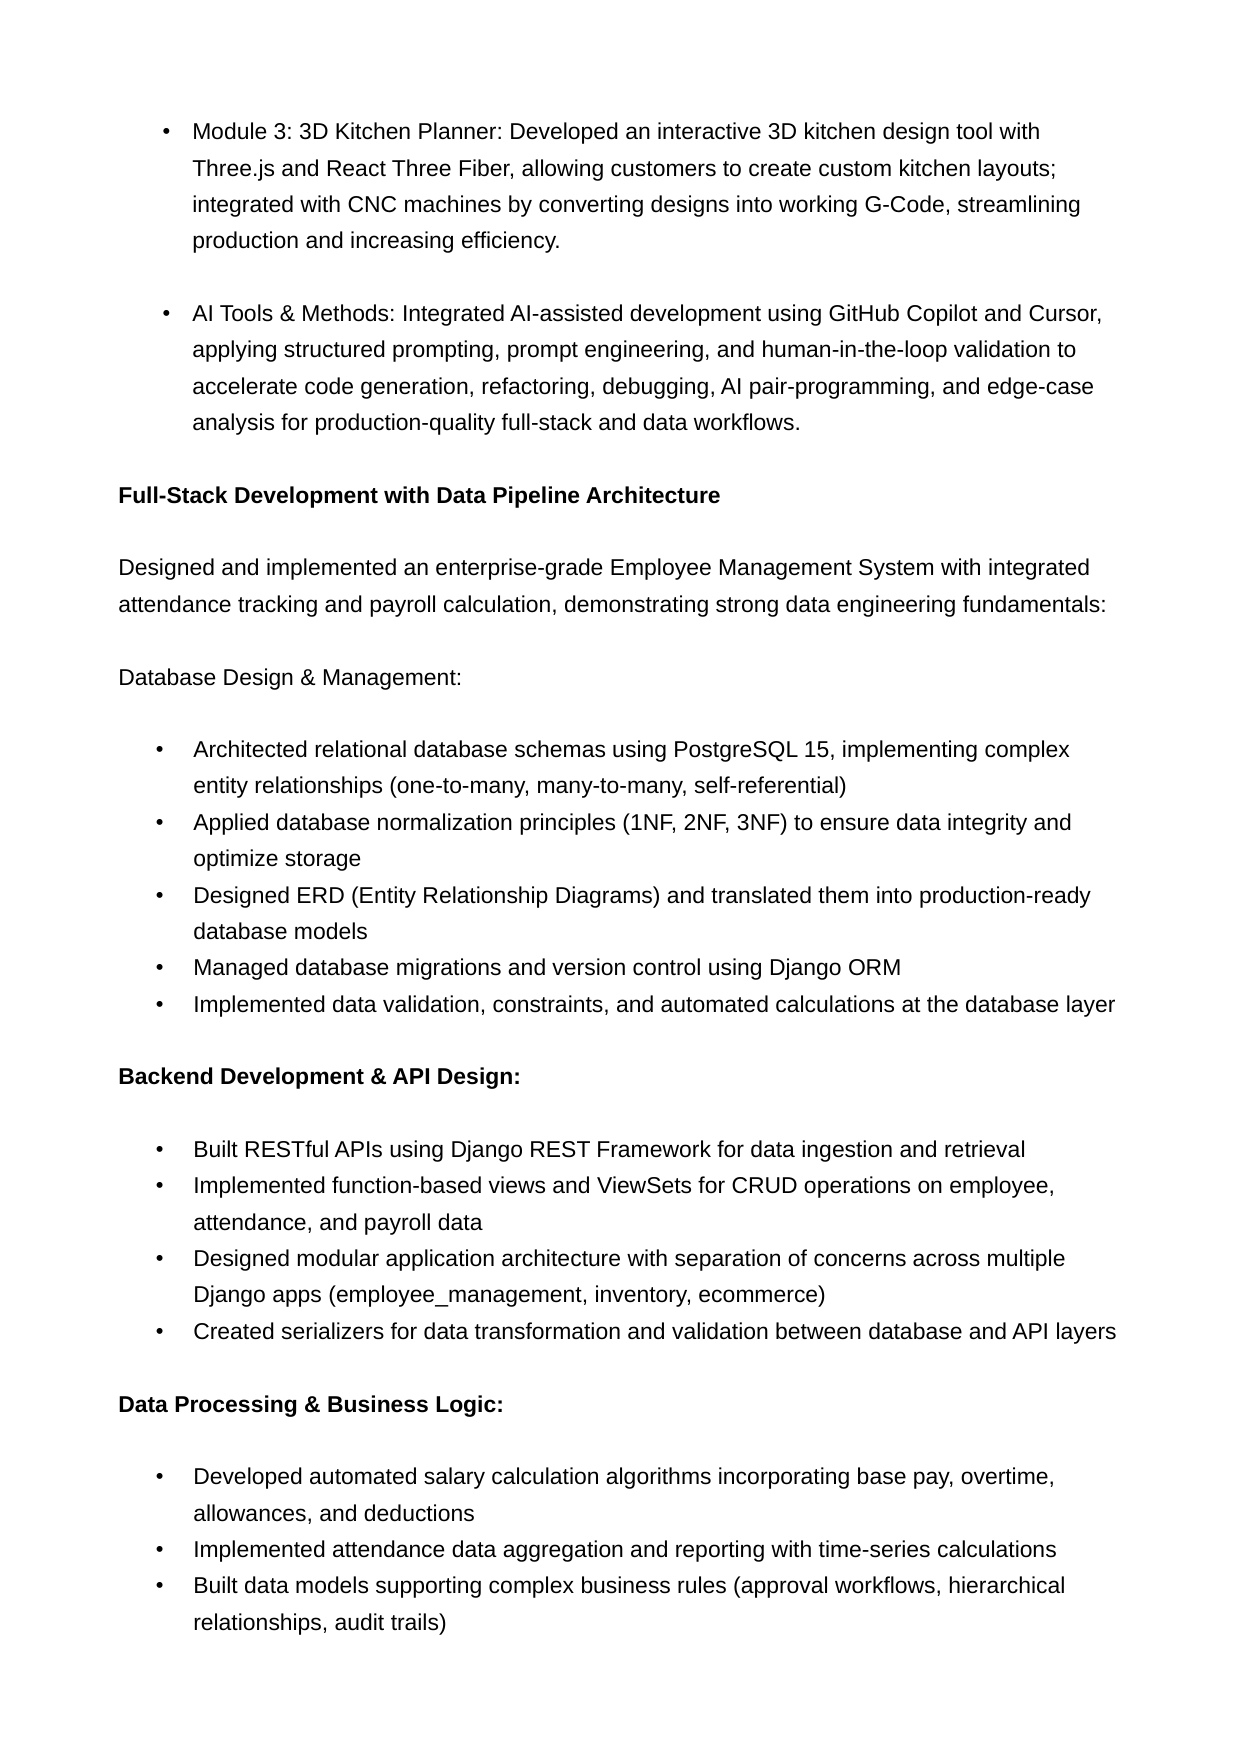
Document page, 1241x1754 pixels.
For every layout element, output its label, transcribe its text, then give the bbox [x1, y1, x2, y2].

list Implemented data validation, constraints, and automated calculations at the database layer [156, 991, 1122, 1017]
text Database Design & Management: [118, 663, 1122, 690]
list Module 3: 3D Kitchen Planner: Developed an interactive 3D kitchen design tool with Three.js and React Three Fiber, allowing customers to create custom kitchen layouts; integrated with CNC machines by converting designs into working G-Code, streamlining production and increasing efficiency. [162, 118, 1122, 253]
list AI Tools & Methods: Integrated AI‑assisted development using GitHub Copilot and Cursor, applying structured prompting, prompt engineering, and human‑in‑the‑loop validation to accelerate code generation, refactoring, debugging, AI pair‑programming, and edge‑case analysis for production‑quality full‑stack and data workflows. [162, 300, 1122, 435]
list Implemented function-based views and ViewSets for CRUD operations on employee, attendance, and payroll data [156, 1172, 1122, 1235]
list Managed database migrations and version control using Django ORM [156, 954, 1122, 981]
list Created serializers for data transformation and validation between database and API layers [156, 1318, 1122, 1344]
text Designed and implemented an enterprise-grade Employee Management System with integrated attendance tracking and payroll calculation, demonstrating strong data engineering fundamentals: [118, 554, 1122, 617]
text Data Processing & Business Logic: [118, 1391, 1122, 1417]
list Built data models supporting complex business rules (approval workflows, hierarchical relationships, audit trails) [156, 1572, 1122, 1635]
list Designed ERD (Entity Relationship Diagrams) and translated them into production-ready database models [156, 882, 1122, 944]
list Implemented attendance data aggregation and reporting with time-series calculations [156, 1536, 1122, 1562]
list Architected relational database schemas using PostgreSQL 15, implementing complex entity relationships (one-to-many, many-to-many, self-referential) [156, 736, 1122, 799]
list Built RESTful APIs using Django REST Framework for data ingestion and retrieval [156, 1136, 1122, 1162]
list Designed modular application architecture with separation of concerns across multiple Django apps (employee_management, inventory, ecommerce) [156, 1245, 1122, 1308]
list Developed automated salary calculation algorithms incorporating base pay, overtime, allowances, and deductions [156, 1463, 1122, 1526]
text Full-Stack Development with Data Pipeline Architecture [118, 482, 1122, 508]
text Backend Development & API Design: [118, 1063, 1122, 1090]
list Applied database normalization principles (1NF, 2NF, 3NF) to ensure data integrity and optimize storage [156, 809, 1122, 872]
